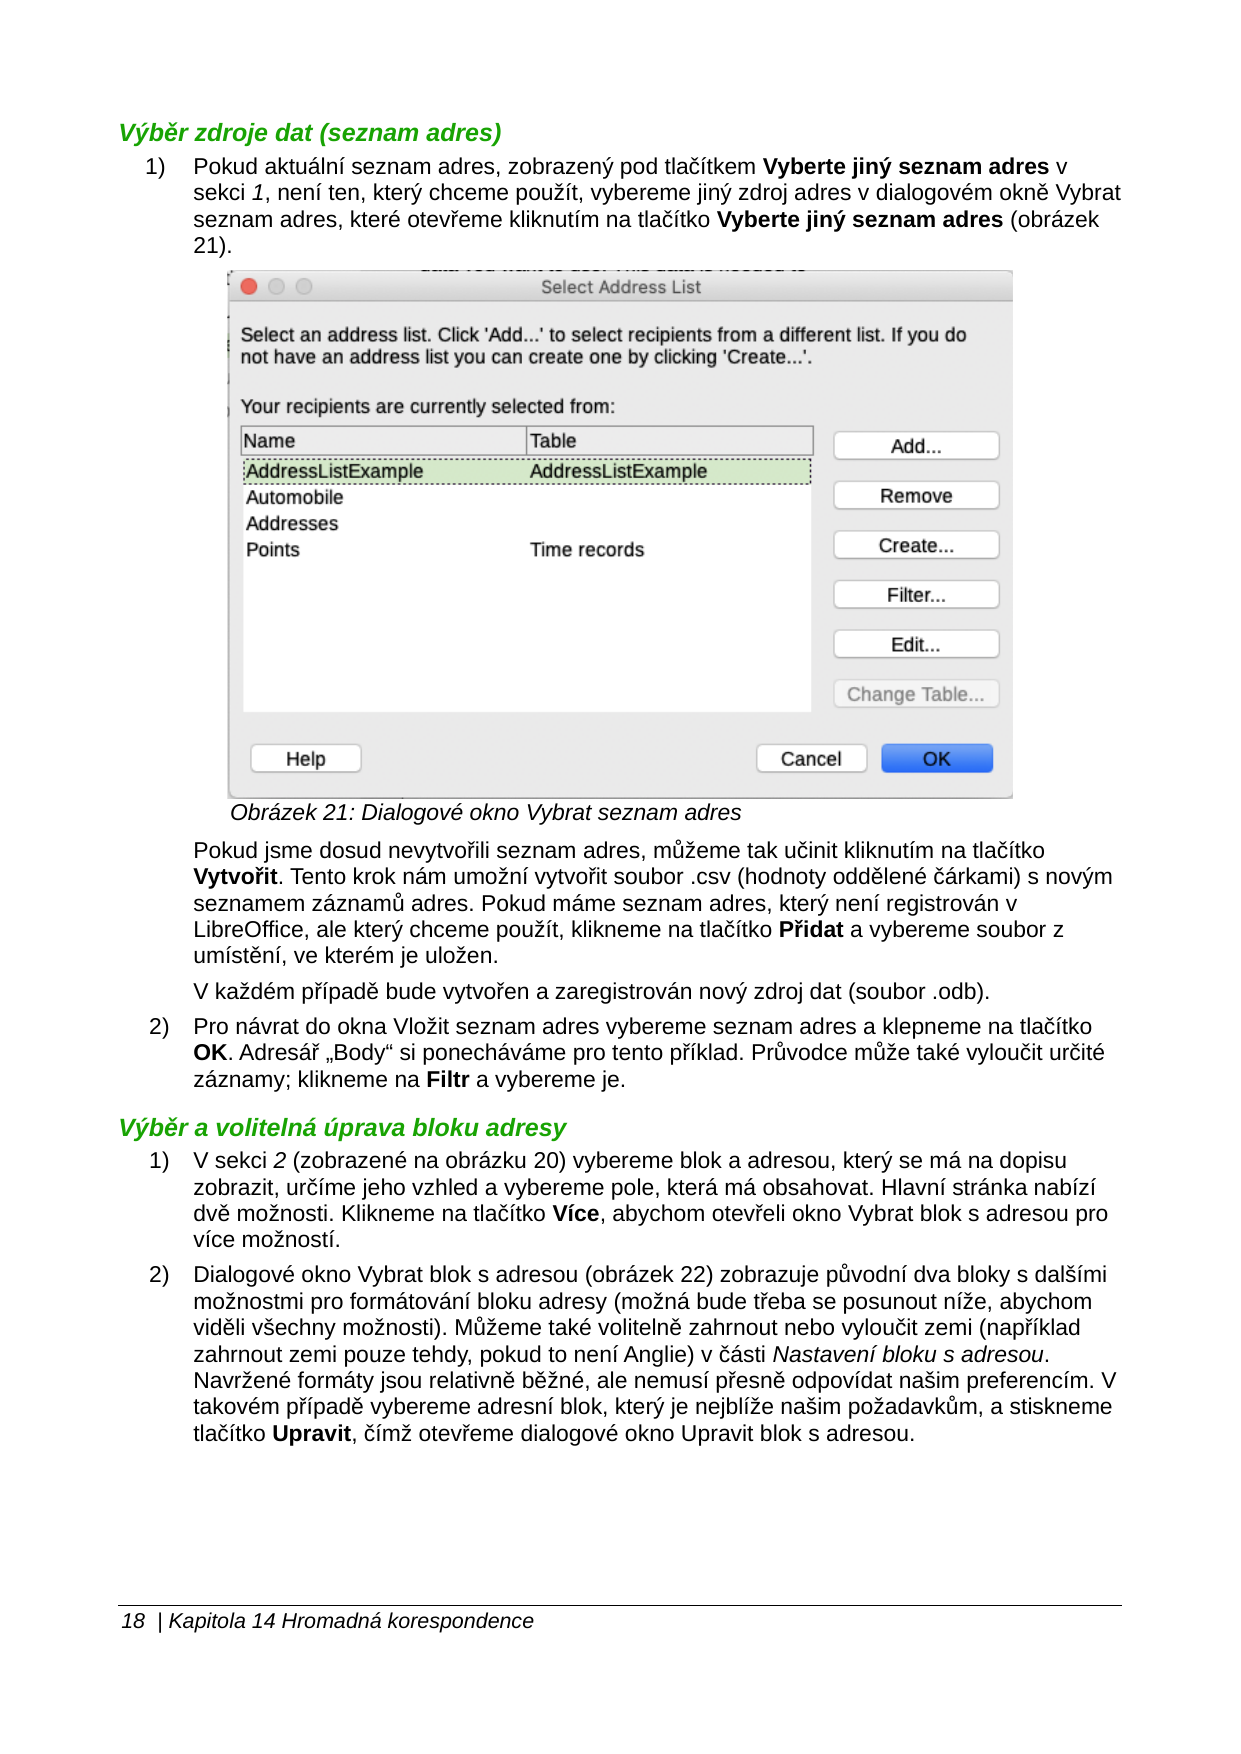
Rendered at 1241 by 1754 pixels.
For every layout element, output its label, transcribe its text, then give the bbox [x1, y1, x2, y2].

subtitle Výběr a volitelná úprava bloku adresy [118, 1112, 1122, 1141]
list Pokud aktuální seznam adres, zobrazený pod tlačítkem Vyberte jiný seznam adres v sekci 1, není ten, který chceme použít, vybereme jiný zdroj adres v dialogovém okně Vybrat seznam adres, které otevřeme kliknutím na tlačítko Vyberte jiný seznam adres (obrázek 21). [165, 153, 1122, 258]
list Pokud jsme dosud nevytvořili seznam adres, můžeme tak učinit kliknutím na tlačítko Vytvořit. Tento krok nám umožní vytvořit soubor .csv (hodnoty oddělené čárkami) s novým seznamem záznamů adres. Pokud máme seznam adres, který není registrován v LibreOffice, ale který chceme použít, klikneme na tlačítko Přidat a vybereme soubor z umístění, ve kterém je uložen. [165, 837, 1122, 969]
list Dialogové okno Vybrat blok s adresou (obrázek 22) zobrazuje původní dva bloky s dalšími možnostmi pro formátování bloku adresy (možná bude třeba se posunout níže, abychom viděli všechny možnosti). Můžeme také volitelně zahrnout nebo vyloučit zemi (například zahrnout zemi pouze tehdy, pokud to není Anglie) v části Nastavení bloku s adresou. Navržené formáty jsou relativně běžné, ale nemusí přesně odpovídat našim preferencím. V takovém případě vybereme adresní blok, který je nejblíže našim požadavkům, a stiskneme tlačítko Upravit, čímž otevřeme dialogové okno Upravit blok s adresou. [169, 1261, 1122, 1446]
list V sekci 2 (zobrazené na obrázku 20) vybereme blok a adresou, který se má na dopisu zobrazit, určíme jeho vzhled a vybereme pole, která má obsahovat. Hlavní stránka nabízí dvě možnosti. Klikneme na tlačítko Více, abychom otevřeli okno Vybrat blok s adresou pro více možností. [169, 1147, 1122, 1253]
list V každém případě bude vytvořen a zaregistrován nový zdroj dat (soubor .odb). [165, 978, 1122, 1004]
subtitle Výběr zdroje dat (seznam adres) [118, 118, 1122, 147]
text Obrázek 21: Dialogové okno Vybrat seznam adres [230, 799, 1010, 825]
picture [227, 270, 1013, 799]
list Pro návrat do okna Vložit seznam adres vybereme seznam adres a klepneme na tlačítko OK. Adresář „Body“ si ponecháváme pro tento příklad. Průvodce může také vyloučit určité záznamy; klikneme na Filtr a vybereme je. [169, 1013, 1122, 1092]
